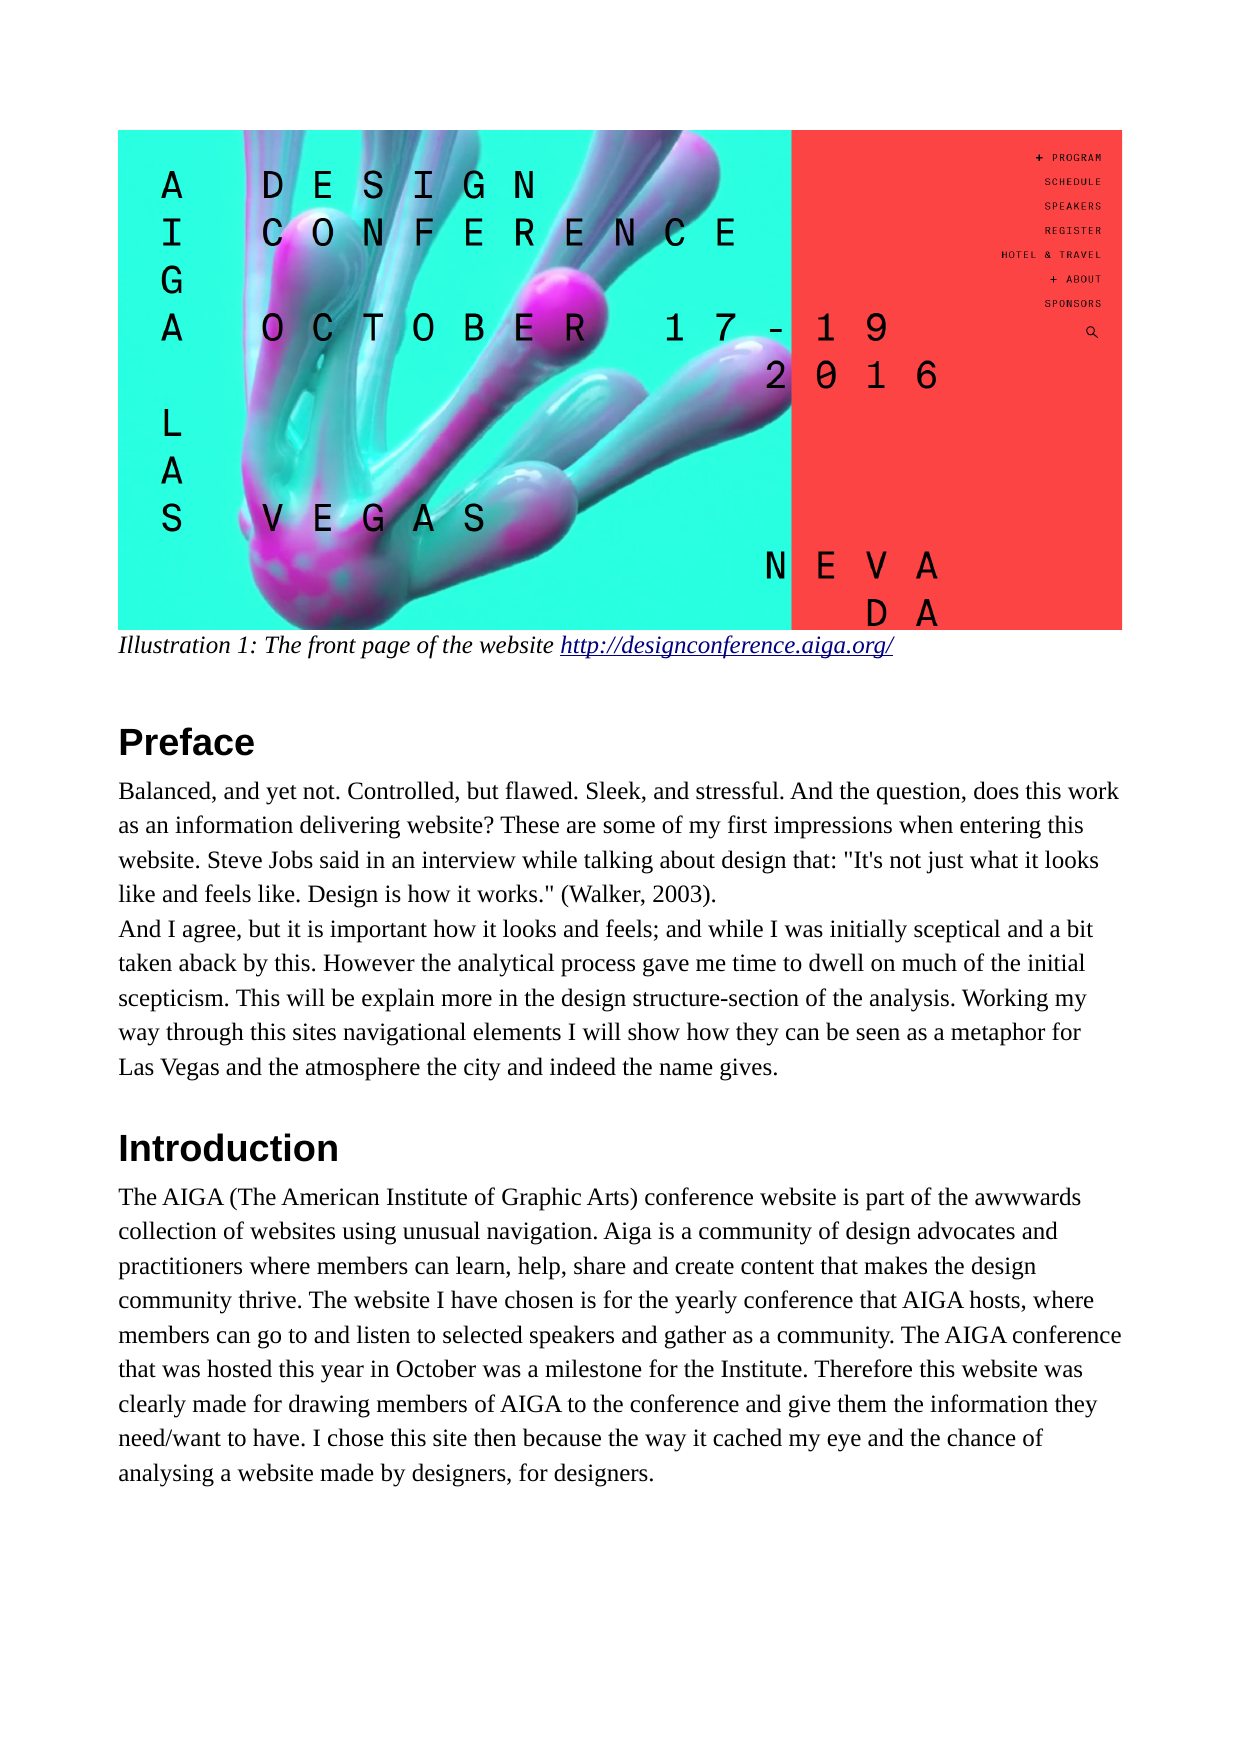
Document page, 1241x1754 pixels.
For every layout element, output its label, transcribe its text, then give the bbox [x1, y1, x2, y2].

text Illustration 1: The front page of the website http://designconference.aiga.org/ [118, 630, 1122, 659]
subtitle Preface [118, 719, 1122, 763]
text The AIGA (The American Institute of Graphic Arts) conference website is part of the awwwards collection of websites using unusual navigation. Aiga is a community of design advocates and practitioners where members can learn, help, share and create content that makes the design community thrive. The website I have chosen is for the yearly conference that AIGA hosts, where members can go to and listen to selected speakers and gather as a community. The AIGA conference that was hosted this year in October was a milestone for the Institute. Therefore this website was clearly made for drawing members of AIGA to the conference and give them the information they need/want to have. I chose this site then because the way it cached my eye and the chance of analysing a website made by designers, for designers. [118, 1182, 1122, 1486]
text Balanced, and yet not. Controlled, but flawed. Sleek, and stressful. And the question, does this work as an information delivering website? These are some of my first impressions when entering this website. Steve Jobs said in an interview while talking about design that: "It's not just what it looks like and feels like. Design is how it works." (Walker, 2003). And I agree, but it is important how it looks and feels; and while I was initially sceptical and a bit taken aback by this. However the analytical process gave me time to dwell on much of the initial scepticism. This will be explain more in the design structure-section of the analysis. Working my way through this sites navigational elements I will show how they can be seen as a metaphor for Las Vegas and the atmosphere the city and indeed the name gives. [118, 776, 1122, 1080]
subtitle Introduction [118, 1126, 1122, 1169]
picture [118, 130, 1123, 630]
